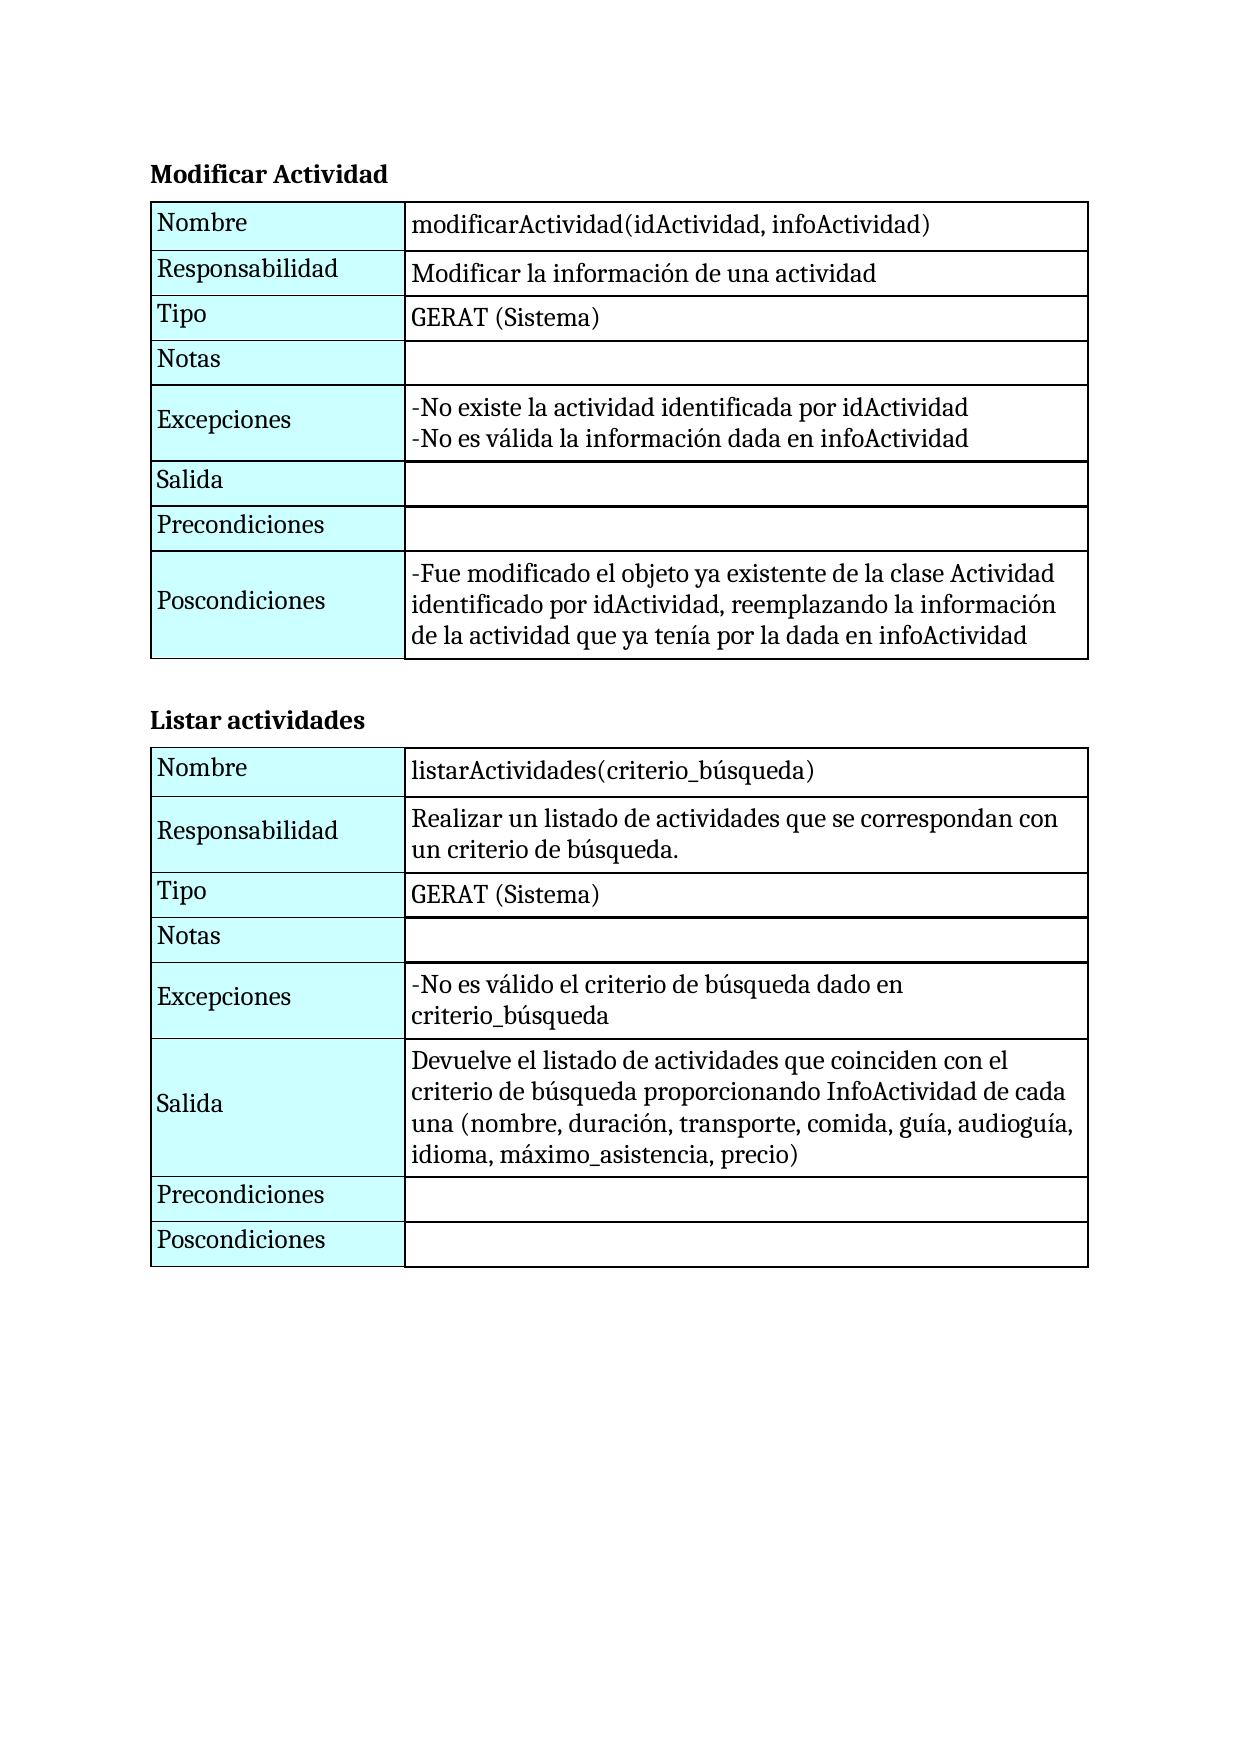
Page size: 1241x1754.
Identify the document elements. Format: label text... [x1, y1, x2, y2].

table_cell Devuelve el listado de actividades que coinciden con el criterio de búsqueda proporcionando InfoActividad de cada una (nombre, duración, transporte, comida, guía, audioguía, idioma, máximo_asistencia, precio) [406, 1040, 1087, 1176]
table_header listarActividades(criterio_búsqueda) [406, 749, 1087, 796]
table_cell GERAT (Sistema) [406, 874, 1087, 916]
table_cell [406, 1223, 1087, 1266]
table_cell Salida [152, 1039, 404, 1176]
table_cell Precondiciones [152, 1177, 404, 1221]
table_cell -No es válido el criterio de búsqueda dado en criterio_búsqueda [406, 964, 1087, 1037]
table_cell Notas [152, 341, 404, 384]
table_cell Salida [152, 462, 404, 505]
table_cell Precondiciones [152, 507, 404, 550]
table_cell [406, 342, 1087, 384]
text Listar actividades [150, 717, 1090, 732]
table_cell Modificar la información de una actividad [406, 252, 1087, 294]
table_cell [406, 508, 1087, 550]
table_cell -No existe la actividad identificada por idActividad -No es válida la información dada en infoActividad [406, 386, 1087, 460]
table_cell Tipo [152, 873, 404, 916]
table_cell [406, 463, 1087, 505]
text Modificar Actividad [150, 171, 1090, 186]
table_header Nombre [152, 203, 404, 250]
table_header modificarActividad(idActividad, infoActividad) [406, 203, 1087, 250]
table_cell -Fue modificado el objeto ya existente de la clase Actividad identificado por idActividad, reemplazando la información de la actividad que ya tenía por la dada en infoActividad [406, 552, 1087, 657]
table_cell [406, 919, 1087, 961]
table_cell Notas [152, 918, 404, 961]
table_cell Responsabilidad [152, 251, 404, 294]
table_cell Tipo [152, 296, 404, 339]
table_cell Excepciones [152, 386, 404, 460]
table_cell Realizar un listado de actividades que se correspondan con un criterio de búsqueda. [406, 798, 1087, 872]
table_cell Poscondiciones [152, 552, 404, 657]
table_cell Excepciones [152, 963, 404, 1037]
table_cell [406, 1178, 1087, 1221]
table_cell Responsabilidad [152, 797, 404, 872]
table_cell GERAT (Sistema) [406, 297, 1087, 339]
table_cell Poscondiciones [152, 1222, 404, 1266]
table_header Nombre [152, 748, 404, 796]
